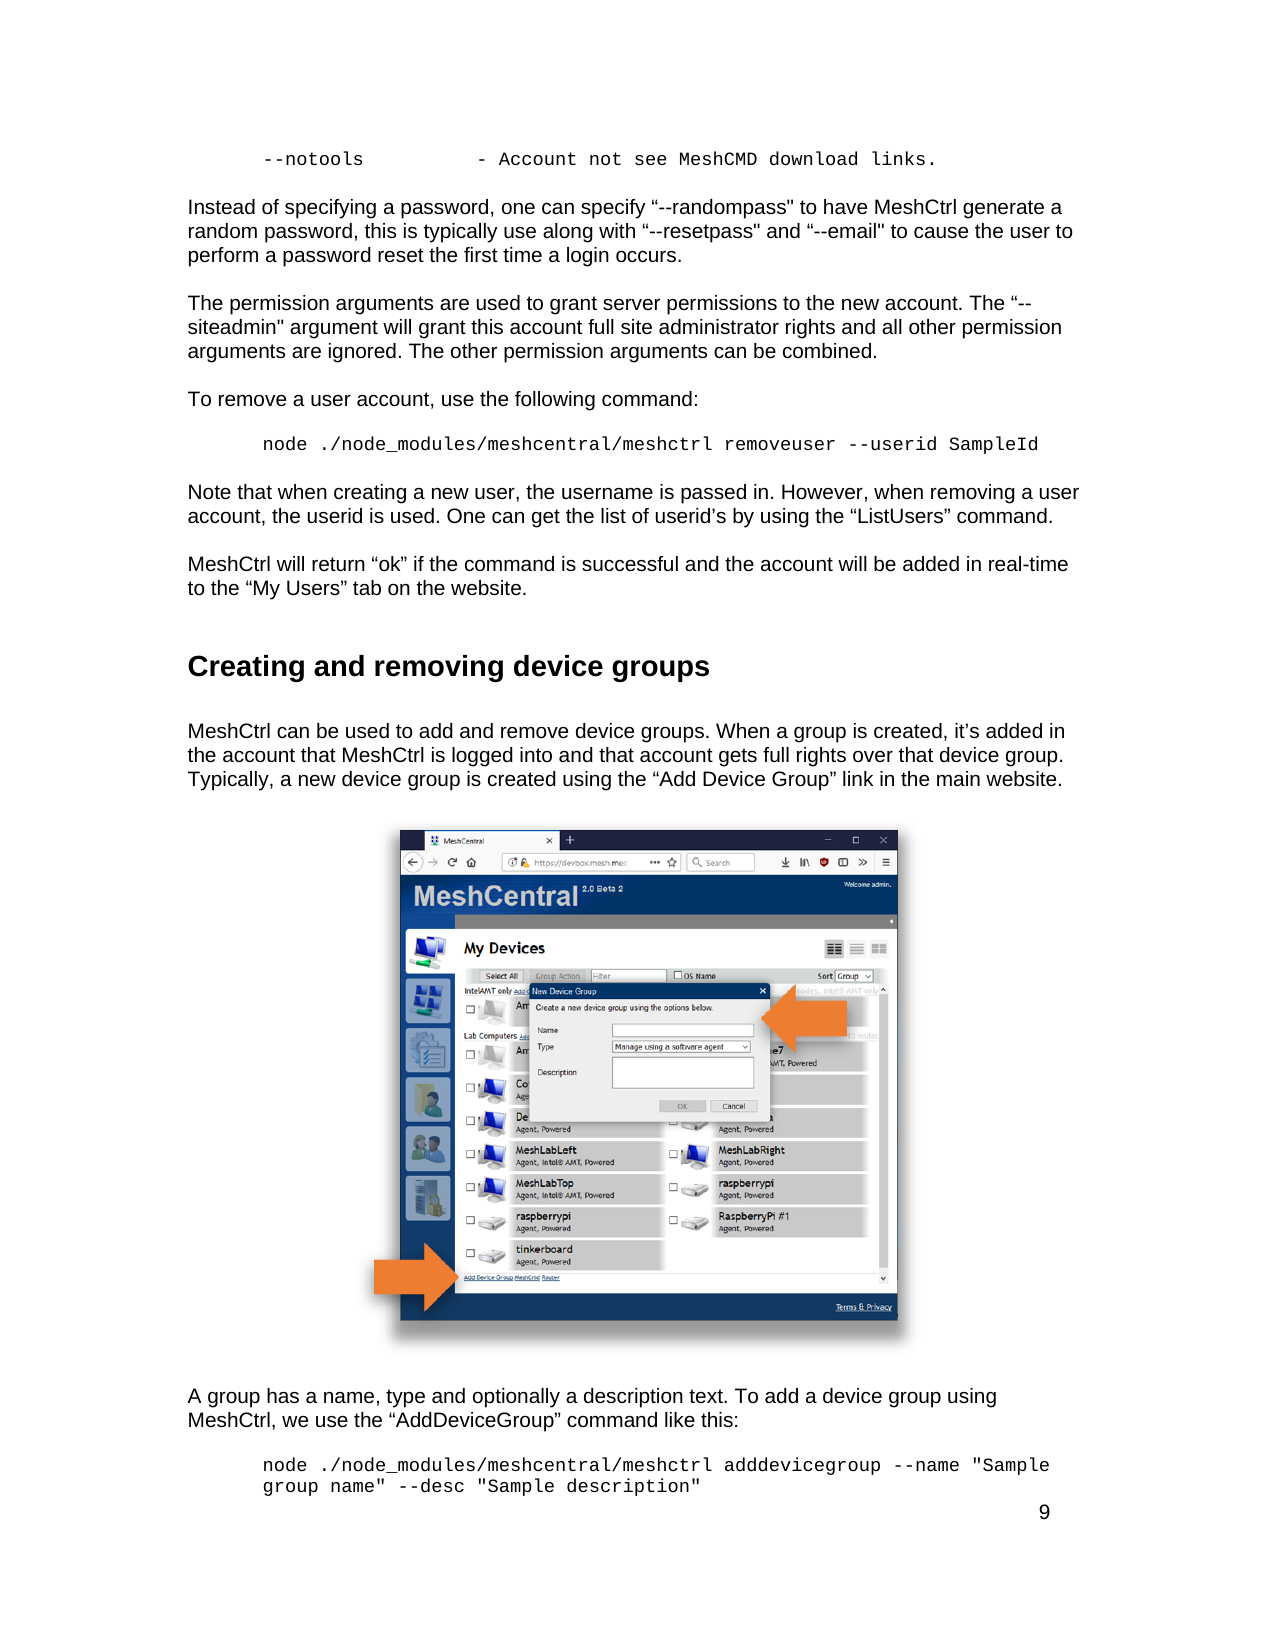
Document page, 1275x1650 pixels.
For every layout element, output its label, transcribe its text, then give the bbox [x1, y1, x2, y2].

text A group has a name, type and optionally a description text. To add a device group using MeshCtrl, we use the “AddDeviceGroup” command like this: [187, 1384, 1087, 1432]
text node ./node_modules/meshcentral/meshctrl removeuser --userid SampleId [262, 435, 1087, 456]
text Note that when creating a new user, the username is passed in. However, when removing a user account, the userid is used. One can get the list of userid’s by using the “ListUsers” command. [187, 480, 1087, 528]
text MeshCtrl can be used to add and remove device groups. When a group is created, it’s added in the account that MeshCtrl is logged into and that account gets full rights over that device group. Typically, a new device group is created using the “Add Device Group” link in the main website. [187, 719, 1087, 791]
text The permission arguments are used to grant server permissions to the new account. The “--siteadmin" argument will grant this account full site administrator rights and all other permission arguments are ignored. The other permission arguments can be combined. [187, 291, 1087, 363]
text Instead of specifying a password, one can specify “--randompass" to have MeshCtrl generate a random password, this is typically use along with “--resetpass" and “--email" to cause the user to perform a password reset the first time a login occurs. [187, 195, 1087, 267]
text To remove a user account, use the following command: [187, 387, 1087, 411]
text --notools - Account not see MeshCMD download links. [262, 150, 1087, 171]
text MeshCtrl will return “ok” if the command is successful and the account will be added in real-time to the “My Users” tab on the website. [187, 552, 1087, 600]
text node ./node_modules/meshcentral/meshctrl adddevicegroup --name "Sample group name" --desc "Sample description" [262, 1456, 1087, 1498]
subtitle Creating and removing device groups [187, 649, 1087, 682]
